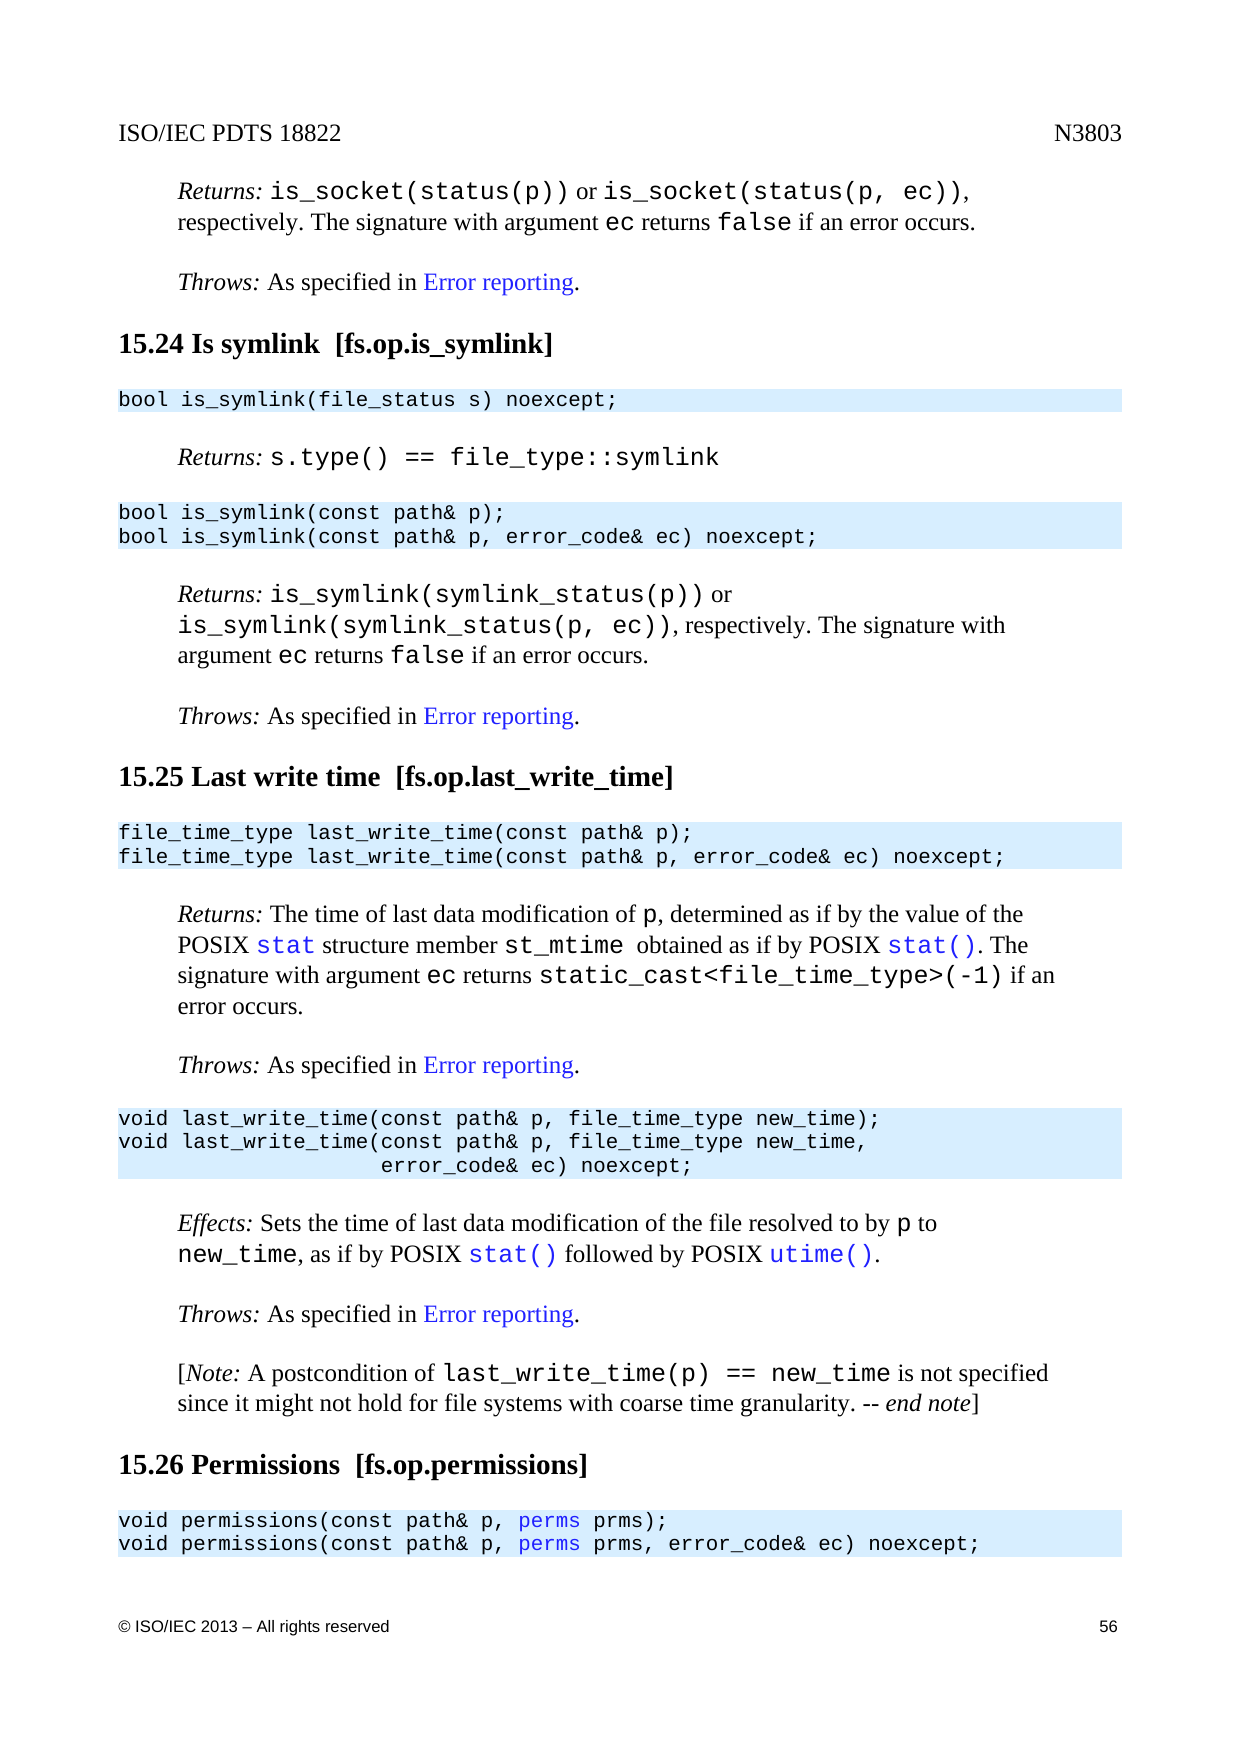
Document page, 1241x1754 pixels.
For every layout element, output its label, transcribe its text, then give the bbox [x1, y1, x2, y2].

text bool is_symlink(const path& p); [118, 502, 1122, 526]
subtitle 15.25 Last write time [fs.op.last_write_time] [118, 759, 1122, 793]
text [Note: A postcondition of last_write_time(p) == new_time is not specified since it might not hold for file systems with coarse time granularity. -- end note] [177, 1358, 1063, 1417]
text Throws: As specified in Error reporting. [177, 701, 1063, 730]
text Returns: s.type() == file_type::symlink [177, 442, 1063, 473]
text bool is_symlink(file_status s) noexcept; [118, 389, 1122, 412]
text bool is_symlink(const path& p, error_code& ec) noexcept; [118, 526, 1122, 549]
text Throws: As specified in Error reporting. [177, 267, 1063, 296]
text void last_write_time(const path& p, file_time_type new_time); [118, 1108, 1122, 1132]
text file_time_type last_write_time(const path& p); [118, 822, 1122, 846]
text file_time_type last_write_time(const path& p, error_code& ec) noexcept; [118, 846, 1122, 869]
text Returns: The time of last data modification of p, determined as if by the value of the POSIX stat structure member st_mtime obtained as if by POSIX stat(). The signature with argument ec returns static_cast<file_time_type>(-1) if an error occurs. [177, 899, 1063, 1020]
subtitle 15.24 Is symlink [fs.op.is_symlink] [118, 326, 1122, 359]
text void permissions(const path& p, perms prms, error_code& ec) noexcept; [118, 1533, 1122, 1557]
text Returns: is_symlink(symlink_status(p)) or is_symlink(symlink_status(p, ec)), respectively. The signature with argument ec returns false if an error occurs. [177, 579, 1063, 671]
text Returns: is_socket(status(p)) or is_socket(status(p, ec)), respectively. The signature with argument ec returns false if an error occurs. [177, 176, 1063, 238]
text Throws: As specified in Error reporting. [177, 1299, 1063, 1328]
text void last_write_time(const path& p, file_time_type new_time, [118, 1132, 1122, 1155]
text Effects: Sets the time of last data modification of the file resolved to by p to new_time, as if by POSIX stat() followed by POSIX utime(). [177, 1208, 1063, 1270]
subtitle 15.26 Permissions [fs.op.permissions] [118, 1447, 1122, 1480]
text Throws: As specified in Error reporting. [177, 1050, 1063, 1078]
text error_code& ec) noexcept; [118, 1155, 1122, 1179]
text void permissions(const path& p, perms prms); [118, 1510, 1122, 1533]
